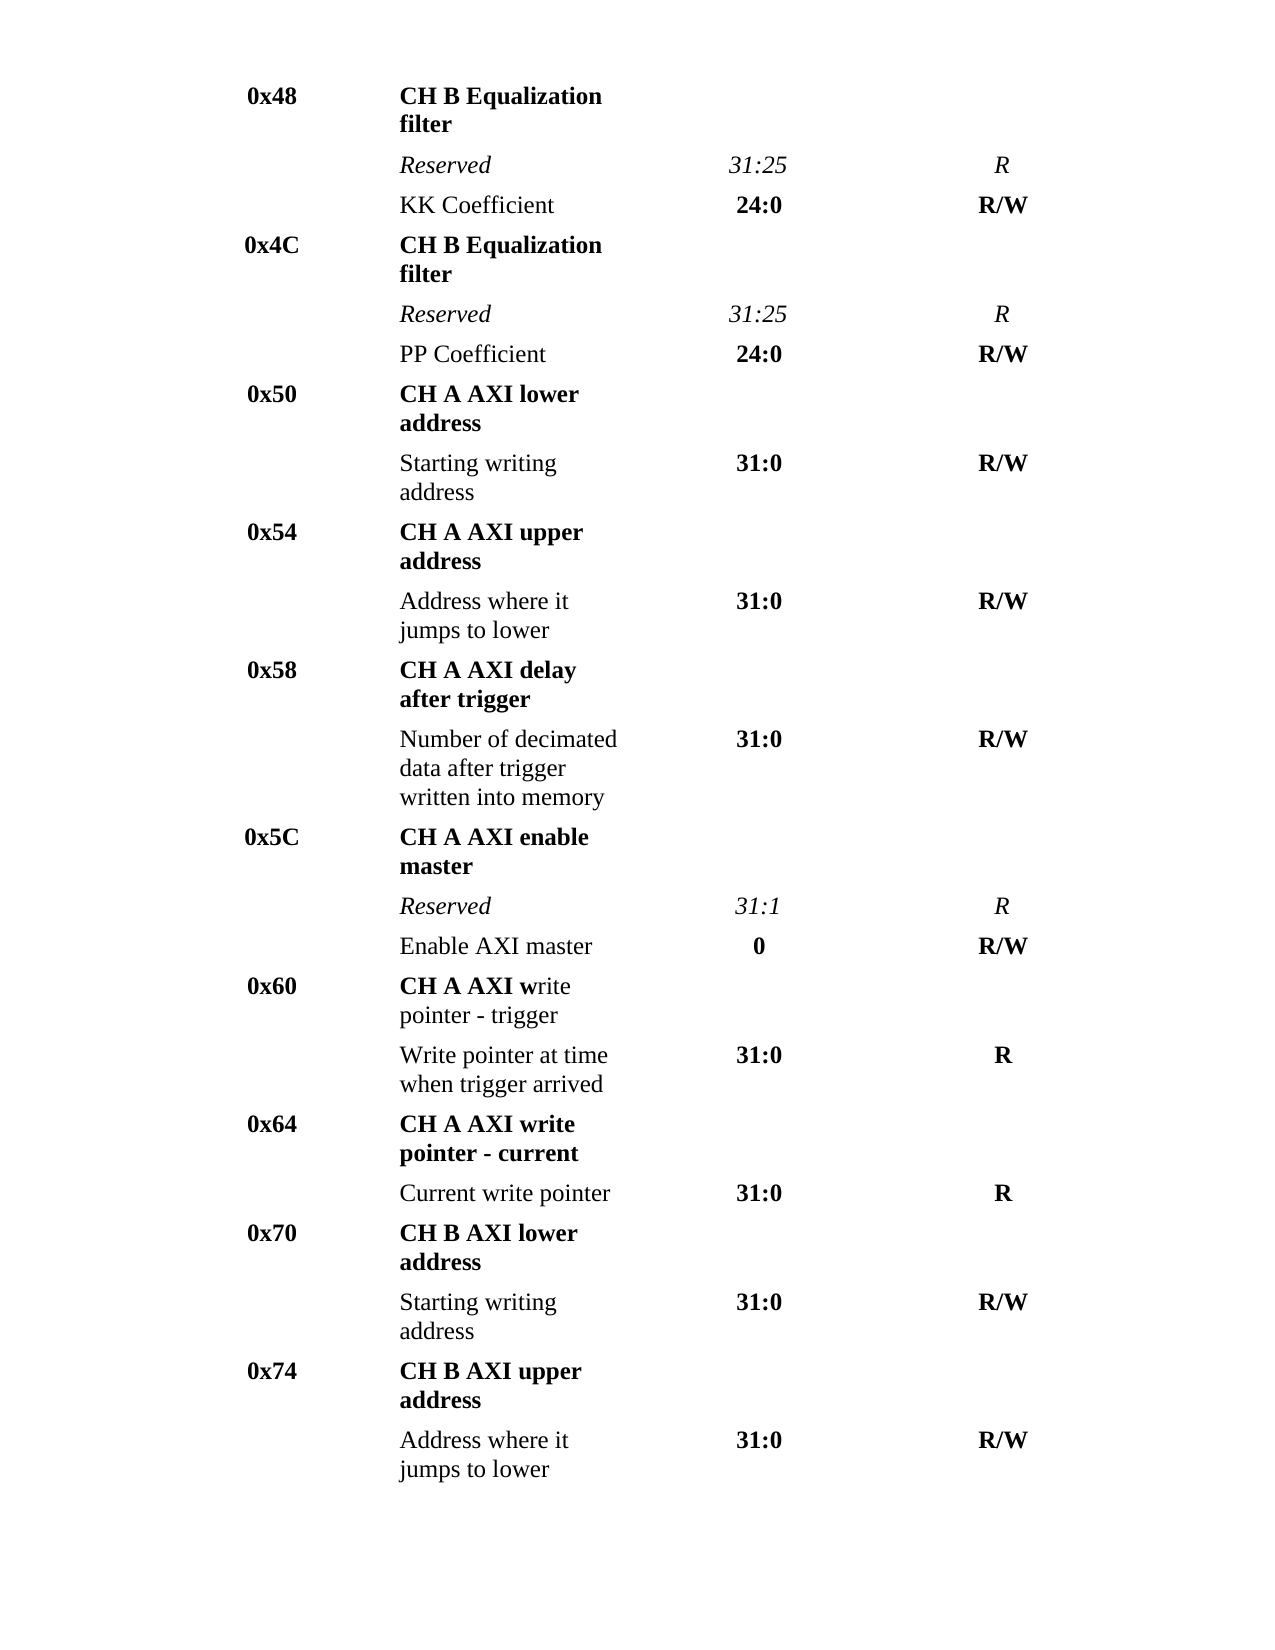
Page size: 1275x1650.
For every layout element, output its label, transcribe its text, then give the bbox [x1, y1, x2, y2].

table_cell Reserved [394, 885, 637, 925]
table_cell [150, 334, 393, 374]
table_cell [881, 1351, 1125, 1419]
table_cell [881, 966, 1125, 1034]
table_cell 0x50 [150, 374, 393, 443]
table_cell KK Coefficient [394, 184, 637, 224]
table_cell 31:0 [637, 719, 881, 816]
table_cell [637, 966, 881, 1034]
table_cell [881, 1213, 1125, 1282]
table_cell 31:0 [637, 1420, 881, 1553]
table_cell CH A AXI delay after trigger [394, 650, 637, 718]
table_cell [150, 184, 393, 224]
table_cell R [881, 293, 1125, 333]
table_cell R/W [881, 581, 1125, 649]
table_cell 0x74 [150, 1351, 393, 1419]
table_cell R [881, 885, 1125, 925]
table_cell [637, 224, 881, 293]
table_cell [637, 816, 881, 885]
table_cell [881, 374, 1125, 443]
table_cell [150, 719, 393, 816]
table_cell CH A AXI write pointer - trigger [394, 966, 637, 1034]
table_cell R/W [881, 334, 1125, 374]
table_cell 31:0 [637, 581, 881, 649]
table_cell R/W [881, 184, 1125, 224]
table_cell Address where it jumps to lower [394, 581, 637, 649]
table_cell [881, 650, 1125, 718]
table_cell R/W [881, 719, 1125, 816]
table_cell [150, 885, 393, 925]
table_cell CH A AXI upper address [394, 512, 637, 581]
table_cell R/W [881, 925, 1125, 966]
table_cell [637, 512, 881, 581]
table_cell 0x64 [150, 1104, 393, 1172]
table_cell [150, 1173, 393, 1213]
table_cell [150, 925, 393, 966]
table_cell 24:0 [637, 334, 881, 374]
table_cell CH A AXI write pointer - current [394, 1104, 637, 1172]
table_cell [881, 1104, 1125, 1172]
table_cell PP Coefficient [394, 334, 637, 374]
table_cell [637, 1351, 881, 1419]
table_cell Address where it jumps to lower [394, 1420, 637, 1553]
table_cell 0x58 [150, 650, 393, 718]
table_cell 0x5C [150, 816, 393, 885]
table_cell [150, 1282, 393, 1351]
table_cell 31:0 [637, 1282, 881, 1351]
table_cell [881, 816, 1125, 885]
table_cell CH B Equalization filter [394, 75, 637, 144]
table_cell [637, 374, 881, 443]
table_cell [637, 1104, 881, 1172]
table_cell CH B Equalization filter [394, 224, 637, 293]
table_cell 31:0 [637, 1035, 881, 1103]
table_cell CH B AXI lower address [394, 1213, 637, 1282]
table_cell R/W [881, 1420, 1125, 1553]
table_cell 0x70 [150, 1213, 393, 1282]
table_cell Starting writing address [394, 1282, 637, 1351]
table_cell 31:25 [637, 293, 881, 333]
table_cell R [881, 1035, 1125, 1103]
table_cell [881, 224, 1125, 293]
table_cell [881, 512, 1125, 581]
table_cell Enable AXI master [394, 925, 637, 966]
table_cell 31:0 [637, 443, 881, 512]
table_cell [150, 1035, 393, 1103]
table_cell 31:1 [637, 885, 881, 925]
table_cell [881, 75, 1125, 144]
table_cell 0 [637, 925, 881, 966]
table_cell 31:0 [637, 1173, 881, 1213]
table_cell [150, 1420, 393, 1553]
table_cell 0x60 [150, 966, 393, 1034]
table_cell R [881, 1173, 1125, 1213]
table_cell 0x48 [150, 75, 393, 144]
table_cell 0x4C [150, 224, 393, 293]
table_cell R/W [881, 1282, 1125, 1351]
table_cell Write pointer at time when trigger arrived [394, 1035, 637, 1103]
table_cell [150, 443, 393, 512]
table_cell R [881, 144, 1125, 184]
table_cell 0x54 [150, 512, 393, 581]
table_cell [637, 650, 881, 718]
table_cell Reserved [394, 293, 637, 333]
table_cell CH A AXI lower address [394, 374, 637, 443]
table_cell 24:0 [637, 184, 881, 224]
table_cell Starting writing address [394, 443, 637, 512]
table_cell [637, 1213, 881, 1282]
table_cell [150, 581, 393, 649]
table_cell Current write pointer [394, 1173, 637, 1213]
table_cell [150, 144, 393, 184]
table_cell [637, 75, 881, 144]
table_cell Number of decimated data after trigger written into memory [394, 719, 637, 816]
table_cell 31:25 [637, 144, 881, 184]
table_cell R/W [881, 443, 1125, 512]
table_cell CH B AXI upper address [394, 1351, 637, 1419]
table_cell [150, 293, 393, 333]
table_cell CH A AXI enable master [394, 816, 637, 885]
table_cell Reserved [394, 144, 637, 184]
